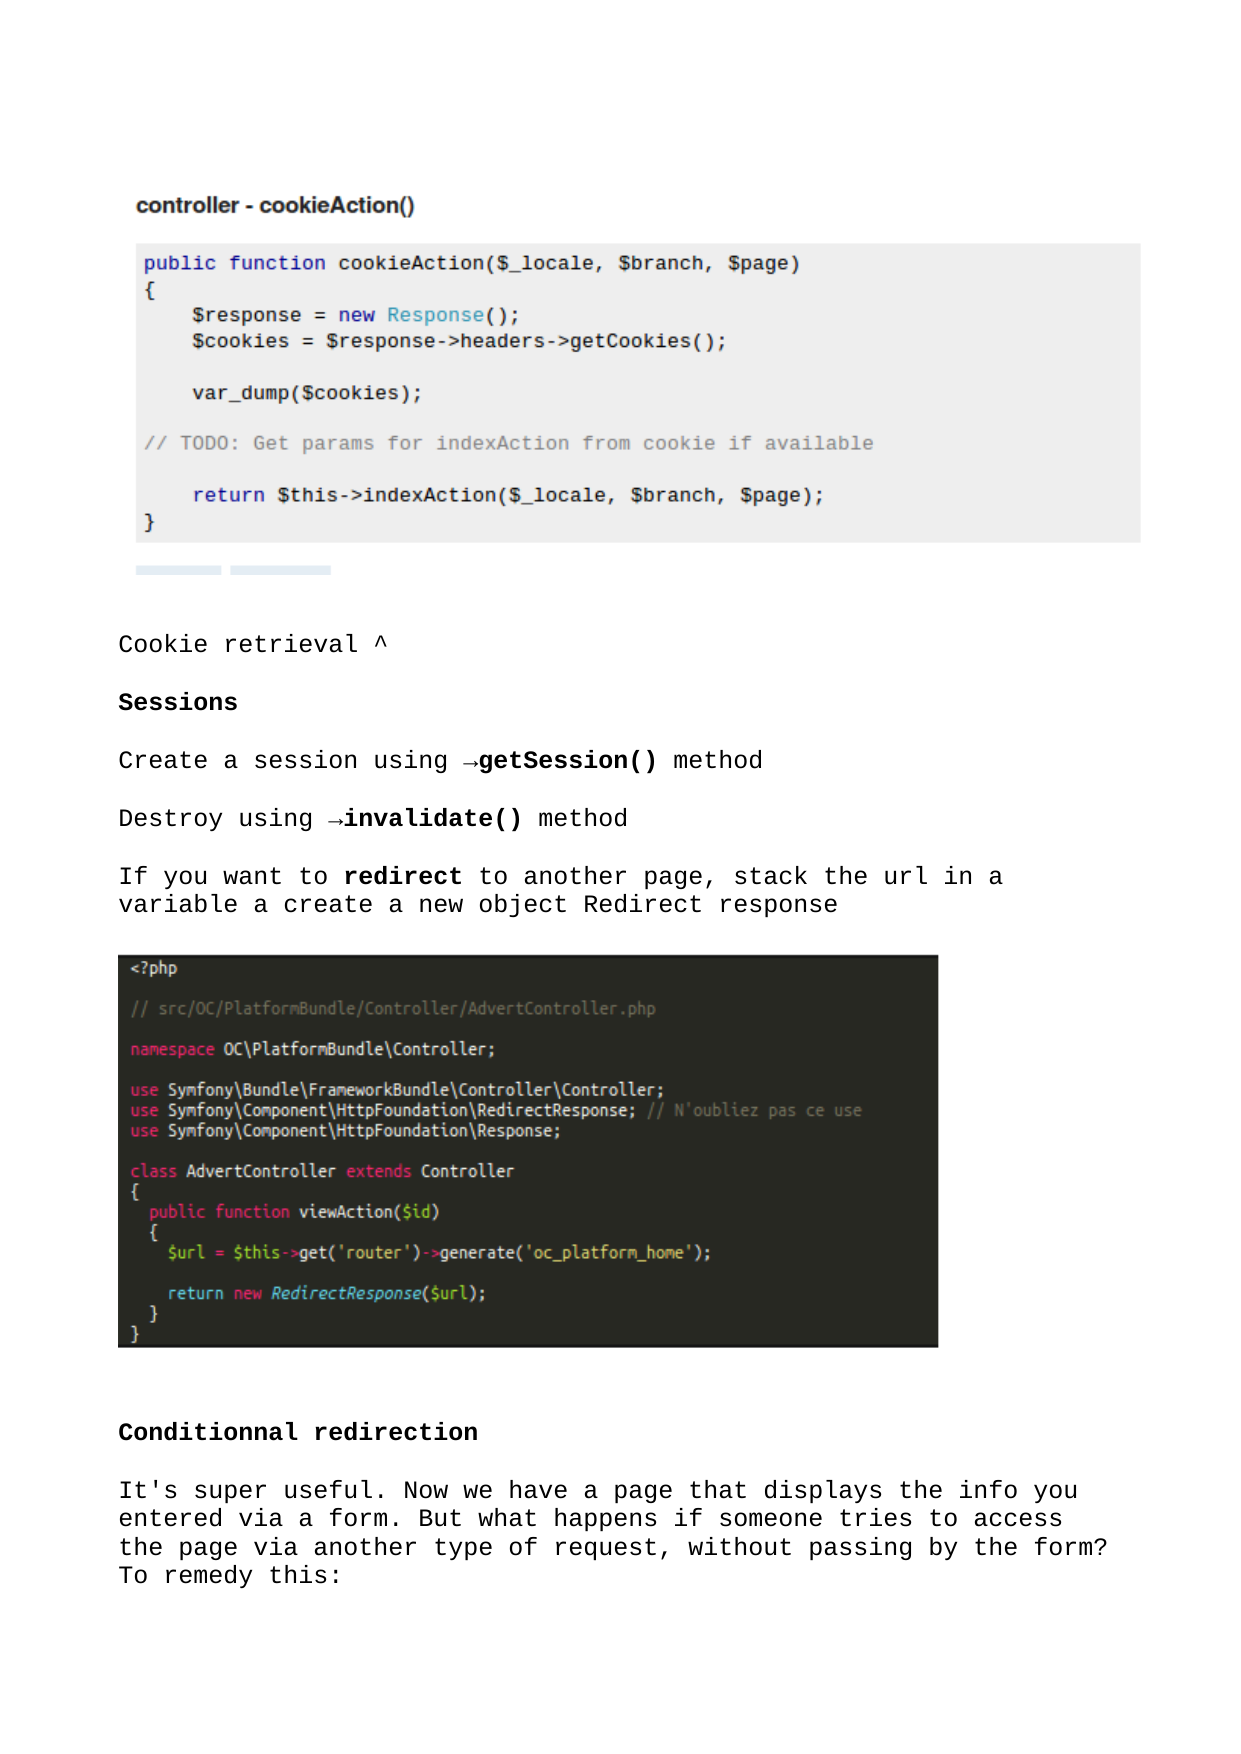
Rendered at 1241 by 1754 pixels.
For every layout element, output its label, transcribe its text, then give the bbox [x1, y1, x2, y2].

text Conditionnal redirection [118, 1420, 1122, 1448]
text Destroy using →invalidate() method [118, 806, 1122, 834]
text Cookie retrieval ^ [118, 632, 1122, 660]
picture [118, 176, 1182, 575]
text If you want to redirect to another page, stack the url in a variable a create a new object Redirect response [118, 863, 1122, 920]
text Sessions [118, 690, 1122, 718]
picture [118, 949, 939, 1362]
text Create a session using →getSession() method [118, 748, 1122, 776]
text It's super useful. Now we have a page that displays the info you entered via a form. But what happens if someone tries to access the page via another type of request, without passing by the form? To remedy this: [118, 1478, 1122, 1591]
